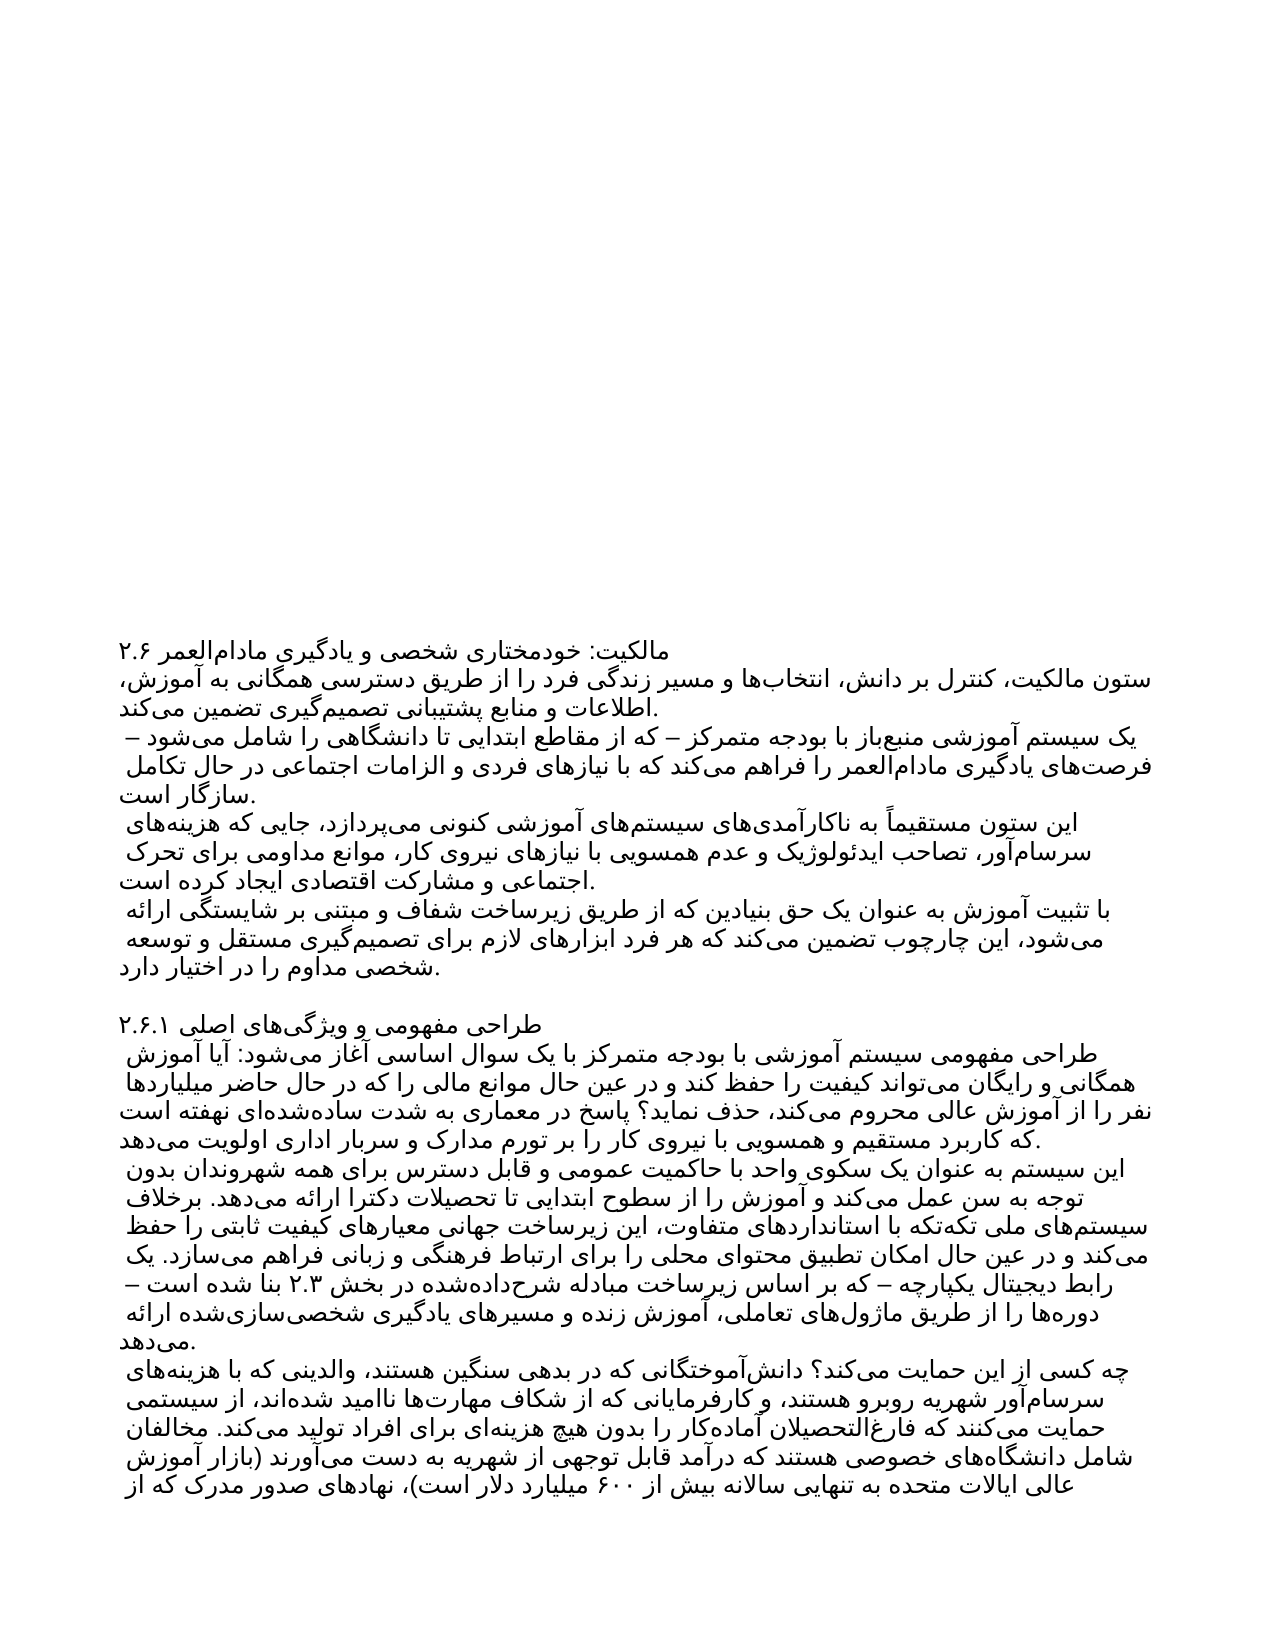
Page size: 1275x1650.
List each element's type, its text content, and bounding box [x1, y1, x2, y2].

text طراحی مفهومی سیستم آموزشی با بودجه متمرکز با یک سوال اساسی آغاز می‌شود: آیا آموزش همگانی و رایگان می‌تواند کیفیت را حفظ کند و در عین حال موانع مالی را که در حال حاضر میلیاردها نفر را از آموزش عالی محروم می‌کند، حذف نماید؟ پاسخ در معماری به شدت ساده‌شده‌ای نهفته است که کاربرد مستقیم و همسویی با نیروی کار را بر تورم مدارک و سربار اداری اولویت می‌دهد. [118, 1039, 1157, 1154]
text ۲.۶ مالکیت: خودمختاری شخصی و یادگیری مادام‌العمر [118, 636, 1157, 664]
text یک سیستم آموزشی منبع‌باز با بودجه متمرکز – که از مقاطع ابتدایی تا دانشگاهی را شامل می‌شود – فرصت‌های یادگیری مادام‌العمر را فراهم می‌کند که با نیازهای فردی و الزامات اجتماعی در حال تکامل سازگار است. [118, 722, 1157, 808]
text این سیستم به عنوان یک سکوی واحد با حاکمیت عمومی و قابل دسترس برای همه شهروندان بدون توجه به سن عمل می‌کند و آموزش را از سطوح ابتدایی تا تحصیلات دکترا ارائه می‌دهد. برخلاف سیستم‌های ملی تکه‌تکه با استانداردهای متفاوت، این زیرساخت جهانی معیارهای کیفیت ثابتی را حفظ می‌کند و در عین حال امکان تطبیق محتوای محلی را برای ارتباط فرهنگی و زبانی فراهم می‌سازد. یک رابط دیجیتال یکپارچه – که بر اساس زیرساخت مبادله شرح‌داده‌شده در بخش ۲.۳ بنا شده است – دوره‌ها را از طریق ماژول‌های تعاملی، آموزش زنده و مسیرهای یادگیری شخصی‌سازی‌شده ارائه می‌دهد. [118, 1154, 1157, 1355]
text چه کسی از این حمایت می‌کند؟ دانش‌آموختگانی که در بدهی سنگین هستند، والدینی که با هزینه‌های سرسام‌آور شهریه روبرو هستند، و کارفرمایانی که از شکاف مهارت‌ها ناامید شده‌اند، از سیستمی حمایت می‌کنند که فارغ‌التحصیلان آماده‌کار را بدون هیچ هزینه‌ای برای افراد تولید می‌کند. مخالفان شامل دانشگاه‌های خصوصی هستند که درآمد قابل توجهی از شهریه به دست می‌آورند (بازار آموزش عالی ایالات متحده به تنهایی سالانه بیش از ۶۰۰ میلیارد دلار است)، نهادهای صدور مدرک که از دروازه‌بانی سود می‌برند، و جناح‌های ایدئولوژیک که آموزش را وسیله‌ای برای نفوذ سیاسی می‌بینند نه توسعه مهارت.[^۱] [118, 1355, 1157, 1499]
text ۲.۶.۱ طراحی مفهومی و ویژگی‌های اصلی [118, 1010, 1157, 1039]
text ستون مالکیت، کنترل بر دانش، انتخاب‌ها و مسیر زندگی فرد را از طریق دسترسی همگانی به آموزش، اطلاعات و منابع پشتیبانی تصمیم‌گیری تضمین می‌کند. [118, 664, 1157, 722]
text این ستون مستقیماً به ناکارآمدی‌های سیستم‌های آموزشی کنونی می‌پردازد، جایی که هزینه‌های سرسام‌آور، تصاحب ایدئولوژیک و عدم همسویی با نیازهای نیروی کار، موانع مداومی برای تحرک اجتماعی و مشارکت اقتصادی ایجاد کرده است. [118, 808, 1157, 895]
text با تثبیت آموزش به عنوان یک حق بنیادین که از طریق زیرساخت شفاف و مبتنی بر شایستگی ارائه می‌شود، این چارچوب تضمین می‌کند که هر فرد ابزارهای لازم برای تصمیم‌گیری مستقل و توسعه شخصی مداوم را در اختیار دارد. [118, 895, 1157, 981]
